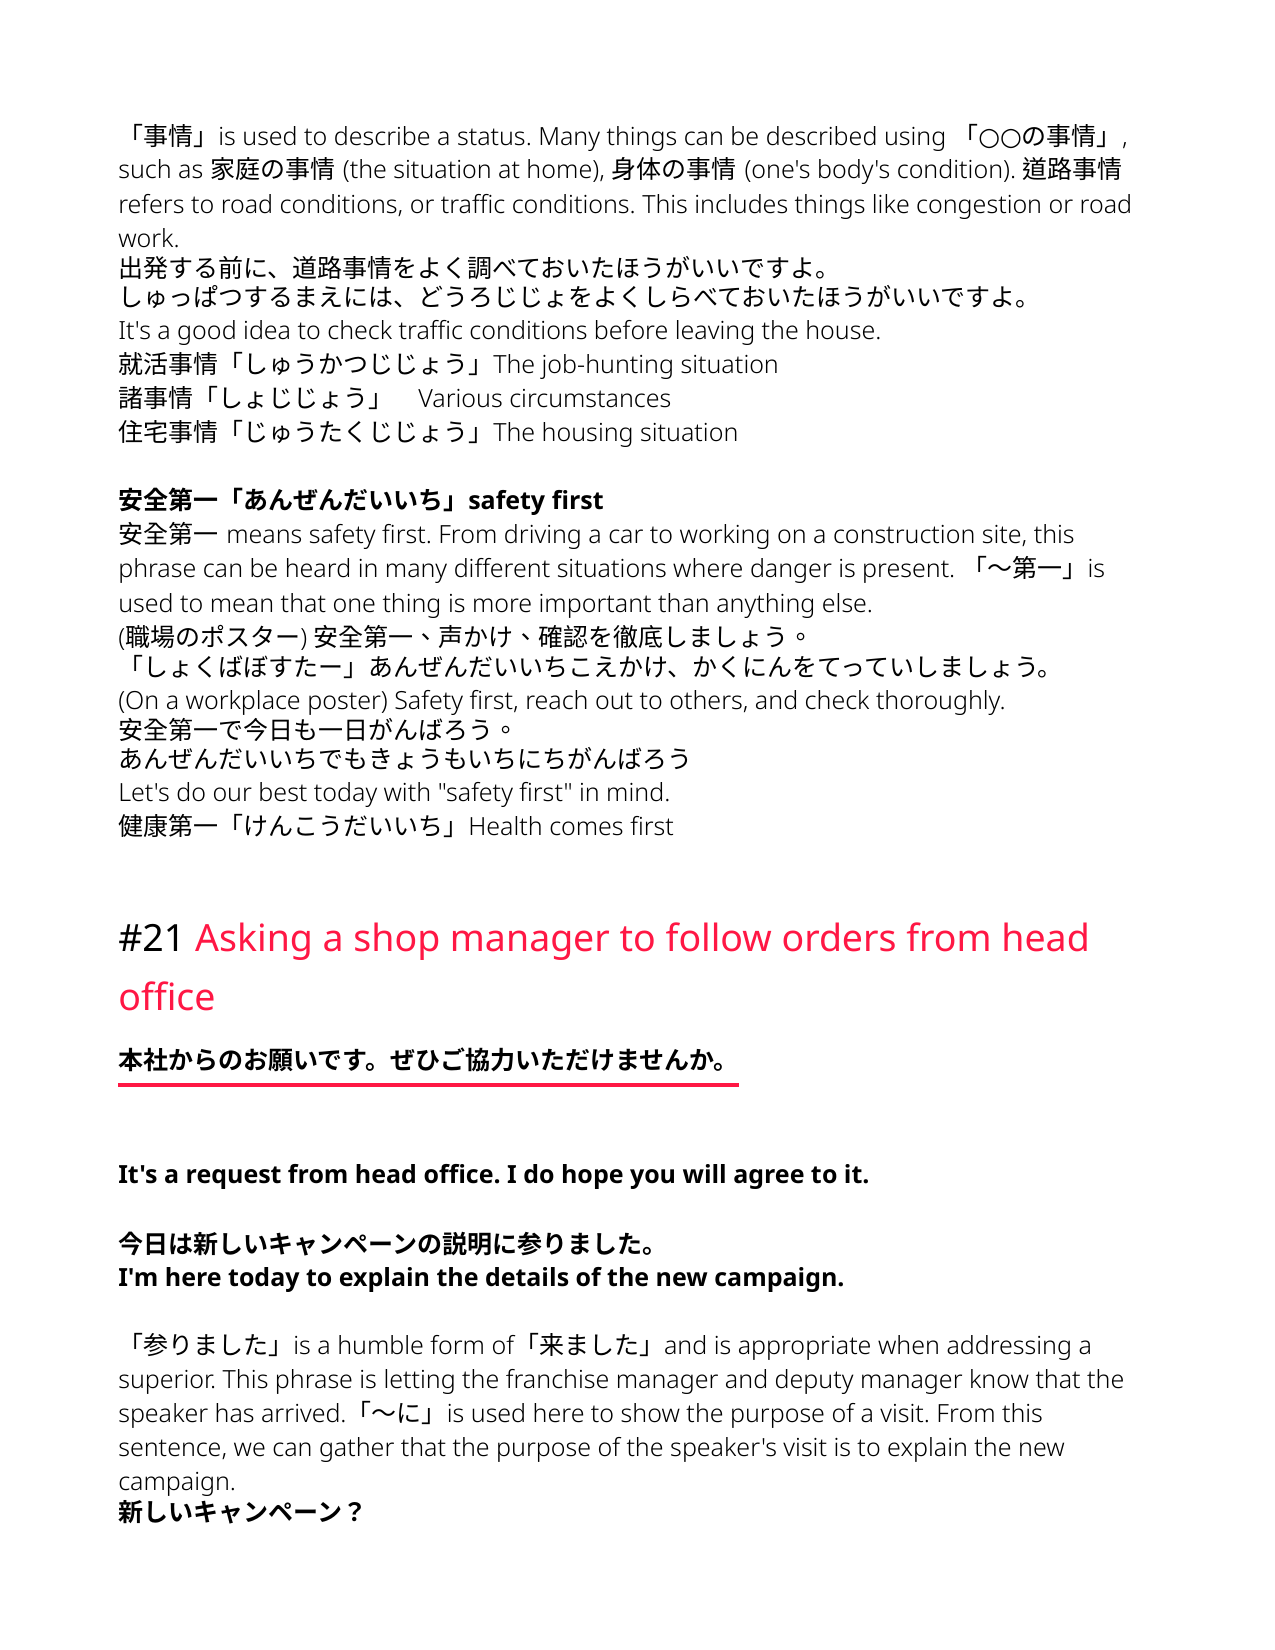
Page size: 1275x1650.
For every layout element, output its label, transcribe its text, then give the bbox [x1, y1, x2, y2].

text 出発する前に、道路事情をよく調べておいたほうがいいですよ。 [118, 254, 1157, 283]
text (On a workplace poster) Safety first, reach out to others, and check thoroughly. [118, 682, 1157, 717]
text 住宅事情「じゅうたくじじょう」The housing situation [118, 415, 1157, 449]
text しゅっぱつするまえには、どうろじじょをよくしらべておいたほうがいいですよ。 [118, 283, 1157, 313]
text It's a good idea to check traffic conditions before leaving the house. [118, 313, 1157, 347]
text 「事情」is used to describe a status. Many things can be described using 「○○の事情」, such as 家庭の事情 (the situation at home), 身体の事情 (one's body's condition). 道路事情 refers to road conditions, or traffic conditions. This includes things like congestion or road work. [118, 118, 1157, 254]
text あんぜんだいいちでもきょうもいちにちがんばろう [118, 746, 1157, 775]
text 健康第一「けんこうだいいち」Health comes first [118, 809, 1157, 843]
text 安全第一で今日も一日がんばろう。 [118, 717, 1157, 746]
text I'm here today to explain the details of the new campaign. [118, 1259, 1157, 1294]
text 就活事情「しゅうかつじじょう」The job-hunting situation [118, 347, 1157, 381]
text Let's do our best today with "safety first" in mind. [118, 775, 1157, 809]
text 新しいキャンペーン？ [118, 1498, 1157, 1527]
text 本社からのお願いです。ぜひご協力いただけませんか。 [118, 1043, 1157, 1087]
text 「参りました」is a humble form of「来ました」and is appropriate when addressing a superior. This phrase is letting the franchise manager and deputy manager know that the speaker has arrived.「～に」is used here to show the purpose of a visit. From this sentence, we can gather that the purpose of the speaker's visit is to explain the new campaign. [118, 1328, 1157, 1498]
text 今日は新しいキャンペーンの説明に参りました。 [118, 1230, 1157, 1259]
text #21 Asking a shop manager to follow orders from head office [118, 911, 1157, 1021]
text 安全第一「あんぜんだいいち」safety first [118, 483, 1157, 517]
text 諸事情「しょじじょう」 Various circumstances [118, 381, 1157, 415]
text (職場のポスター) 安全第一、声かけ、確認を徹底しましょう。 [118, 619, 1157, 653]
text 「しょくばぼすたー」あんぜんだいいちこえかけ、かくにんをてっていしましょう。 [118, 653, 1157, 682]
text It's a request from head office. I do hope you will agree to it. [118, 1157, 1157, 1191]
text 安全第一 means safety first. From driving a car to working on a construction site, this phrase can be heard in many different situations where danger is present. 「～第一」is used to mean that one thing is more important than anything else. [118, 517, 1157, 619]
